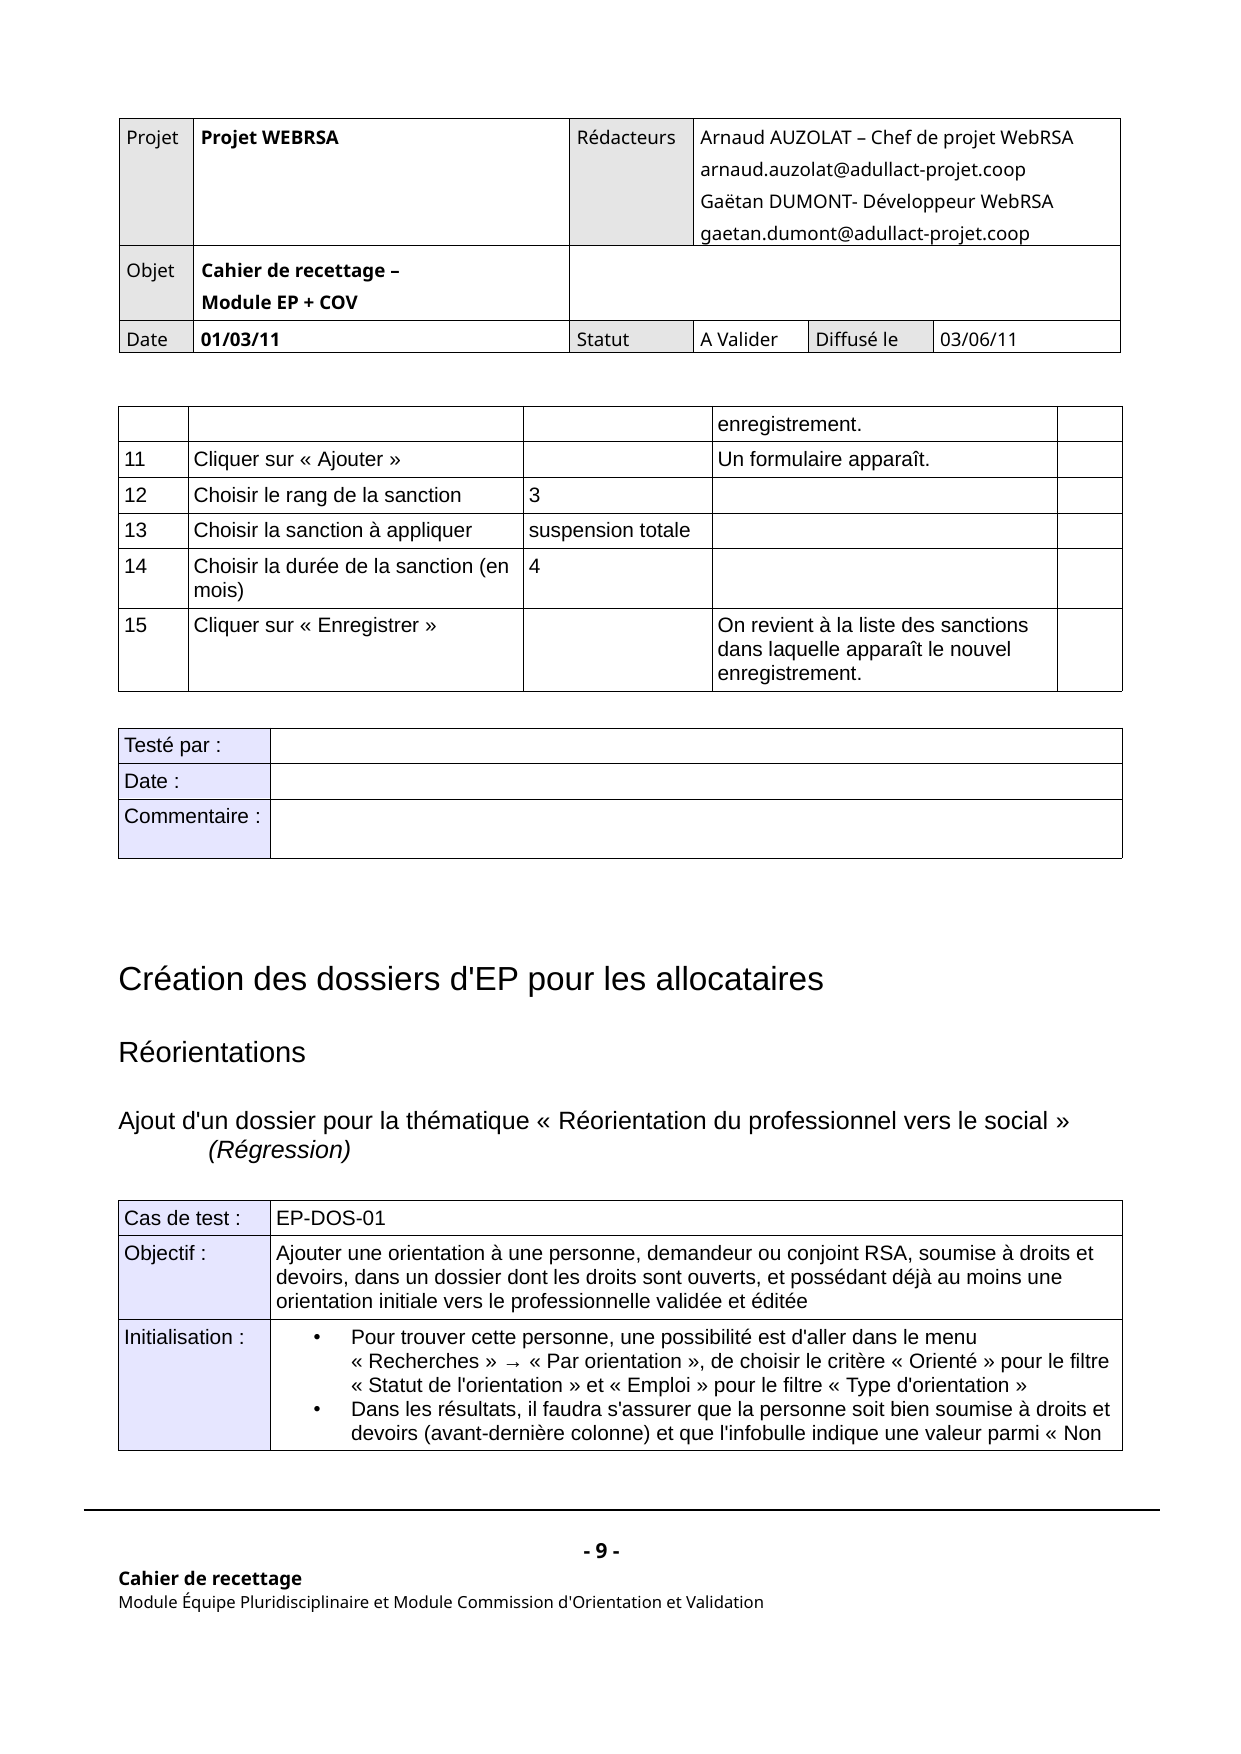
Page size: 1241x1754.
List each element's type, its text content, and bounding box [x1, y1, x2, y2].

table_cell Objectif : [119, 1236, 270, 1319]
table_cell 15 [119, 609, 188, 691]
table_cell [1058, 514, 1122, 548]
table_cell On revient à la liste des sanctions dans laquelle apparaît le nouvel enregistrement. [713, 609, 1057, 691]
table_cell [1058, 478, 1122, 512]
table_cell [713, 549, 1057, 607]
table_cell [1058, 407, 1122, 441]
table_cell 12 [119, 478, 188, 512]
subtitle Réorientations [118, 1035, 1122, 1068]
table_cell Date : [119, 764, 270, 798]
table_cell Choisir la durée de la sanction (en mois) [189, 549, 523, 607]
table_header [271, 729, 1122, 763]
table_header EP-DOS-01 [271, 1201, 1122, 1235]
table_cell Un formulaire apparaît. [713, 442, 1057, 477]
table_cell suspension totale [524, 514, 712, 548]
table_cell [119, 407, 188, 441]
table_cell [524, 407, 712, 441]
table_cell enregistrement. [713, 407, 1057, 441]
table_cell [271, 800, 1122, 858]
table_cell [1058, 549, 1122, 607]
table_header Testé par : [119, 729, 270, 763]
table_cell Commentaire : [119, 800, 270, 858]
table_cell Ajouter une orientation à une personne, demandeur ou conjoint RSA, soumise à droits et devoirs, dans un dossier dont les droits sont ouverts, et possédant déjà au moins une orientation initiale vers le professionnelle validée et éditée [271, 1236, 1122, 1319]
table_cell Cliquer sur « Ajouter » [189, 442, 523, 477]
table_cell [713, 514, 1057, 548]
table_cell Choisir le rang de la sanction [189, 478, 523, 512]
table_cell Cliquer sur « Enregistrer » [189, 609, 523, 691]
table_cell Choisir la sanction à appliquer [189, 514, 523, 548]
table_cell [271, 764, 1122, 798]
table_cell Pour trouver cette personne, une possibilité est d'aller dans le menu « Recherches » → « Par orientation », de choisir le critère « Orienté » pour le filtre « Statut de l'orientation » et « Emploi » pour le filtre « Type d'orientation » Dans les résultats, il faudra s'assurer que la personne soit bien soumise à droits et devoirs (avant-dernière colonne) et que l'infobulle indique une valeur parmi « Non défini », « Droit ouvert et versable », « Droit ouvert et suspendu (le montant du droit est calculable, mais l'existence du droit est remis en cause) », « Droit ouvert mais versement suspendu (le montant du droit n'est pas calculable) » pour la ligne « État du droit ». Lorsqu'une ligne est trouvée, cliquer sur le bouton « Voir » afin d'arriver sur la page de visualisation de la personne. Descendre dans le menu du dossier : « Droit » → « Orientation » pour obtenir la liste des orientations existantes. [271, 1320, 1122, 1450]
table_cell 11 [119, 442, 188, 477]
table_cell 13 [119, 514, 188, 548]
table_cell 14 [119, 549, 188, 607]
table_cell [524, 442, 712, 477]
table_header Cas de test : [119, 1201, 270, 1235]
table_cell [524, 609, 712, 691]
table_cell 4 [524, 549, 712, 607]
subtitle Création des dossiers d'EP pour les allocataires [118, 959, 1122, 997]
table_cell [189, 407, 523, 441]
table_cell 3 [524, 478, 712, 512]
table_cell [1058, 442, 1122, 477]
table_cell [713, 478, 1057, 512]
table_cell [1058, 609, 1122, 691]
subtitle Ajout d'un dossier pour la thématique « Réorientation du professionnel vers le social » (Régression) [118, 1106, 1122, 1163]
table_cell Initialisation : [119, 1320, 270, 1450]
